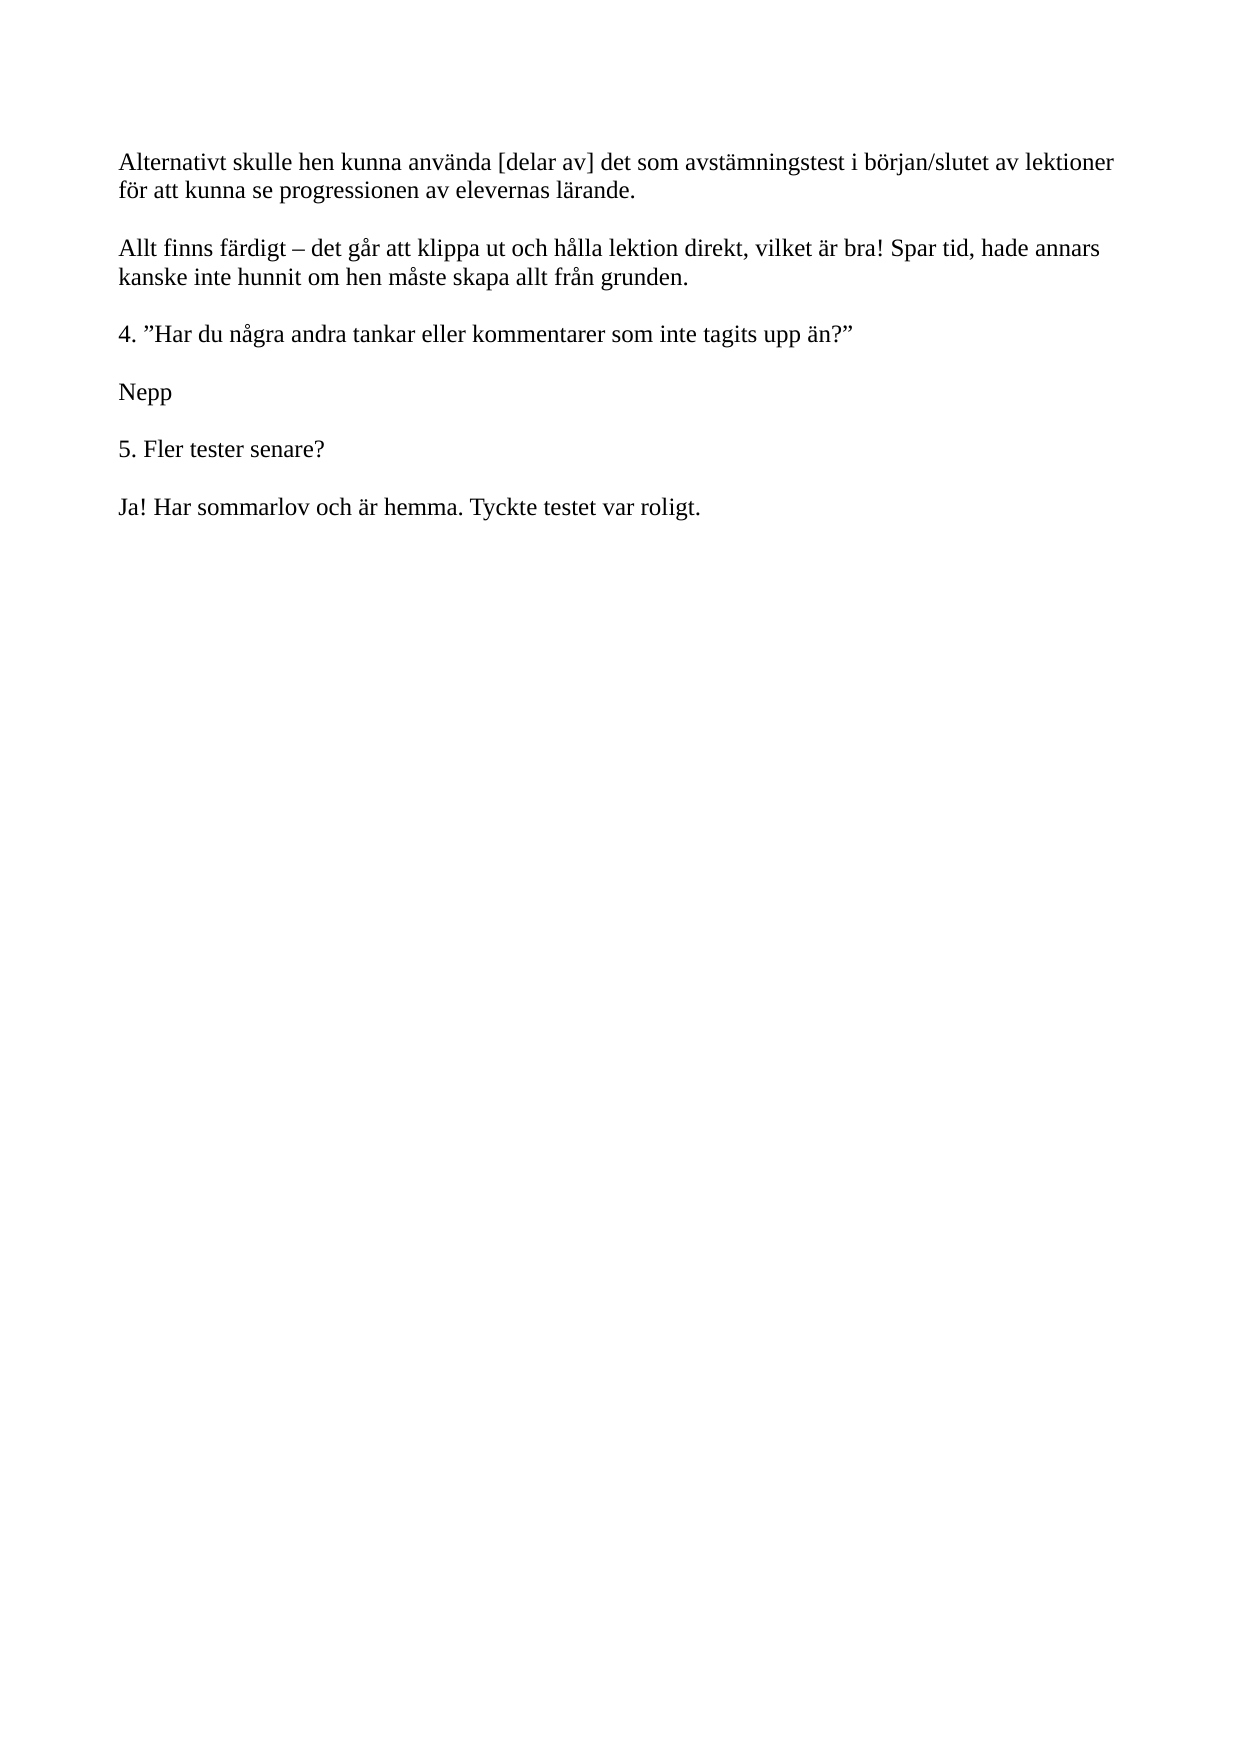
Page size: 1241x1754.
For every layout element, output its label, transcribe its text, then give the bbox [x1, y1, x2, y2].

text 5. Fler tester senare? [118, 434, 1122, 463]
text Allt finns färdigt – det går att klippa ut och hålla lektion direkt, vilket är bra! Spar tid, hade annars kanske inte hunnit om hen måste skapa allt från grunden. [118, 233, 1122, 291]
text 4. ”Har du några andra tankar eller kommentarer som inte tagits upp än?” [118, 319, 1122, 348]
text Nepp [118, 377, 1122, 406]
text Alternativt skulle hen kunna använda [delar av] det som avstämningstest i början/slutet av lektioner för att kunna se progressionen av elevernas lärande. [118, 147, 1122, 204]
text Ja! Har sommarlov och är hemma. Tyckte testet var roligt. [118, 492, 1122, 521]
